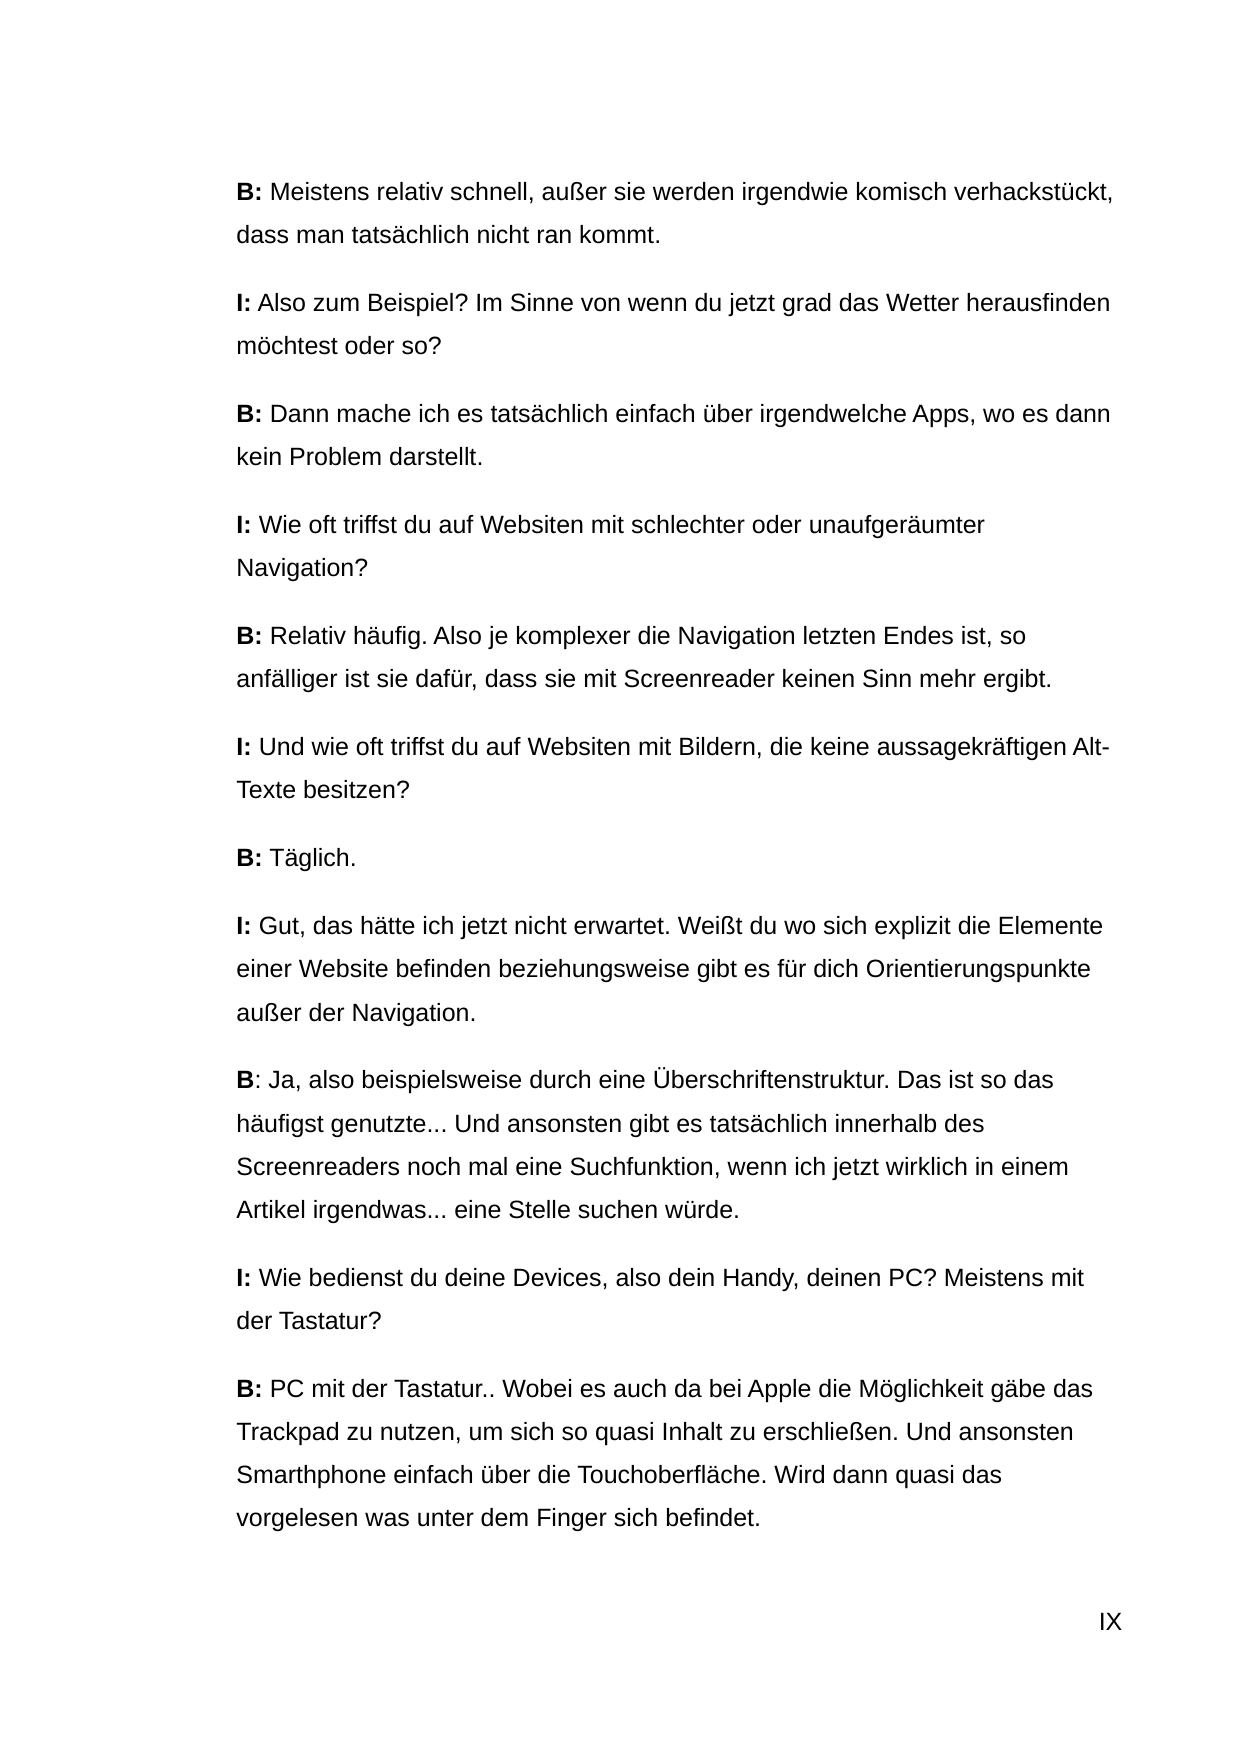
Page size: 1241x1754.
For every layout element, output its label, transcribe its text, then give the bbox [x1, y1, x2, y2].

text B: Meistens relativ schnell, außer sie werden irgendwie komisch verhackstückt, dass man tatsächlich nicht ran kommt. [236, 177, 1122, 249]
text B: Relativ häufig. Also je komplexer die Navigation letzten Endes ist, so anfälliger ist sie dafür, dass sie mit Screenreader keinen Sinn mehr ergibt. [236, 621, 1122, 693]
text B: Täglich. [236, 843, 1122, 872]
text B: Ja, also beispielsweise durch eine Überschriftenstruktur. Das ist so das häufigst genutzte... Und ansonsten gibt es tatsächlich innerhalb des Screenreaders noch mal eine Suchfunktion, wenn ich jetzt wirklich in einem Artikel irgendwas... eine Stelle suchen würde. [236, 1066, 1122, 1224]
text I: Gut, das hätte ich jetzt nicht erwartet. Weißt du wo sich explizit die Elemente einer Website befinden beziehungsweise gibt es für dich Orientierungspunkte außer der Navigation. [236, 911, 1122, 1026]
text B: Dann mache ich es tatsächlich einfach über irgendwelche Apps, wo es dann kein Problem darstellt. [236, 399, 1122, 471]
text I: Wie bedienst du deine Devices, also dein Handy, deinen PC? Meistens mit der Tastatur? [236, 1263, 1122, 1335]
text I: Also zum Beispiel? Im Sinne von wenn du jetzt grad das Wetter herausfinden möchtest oder so? [236, 288, 1122, 360]
text B: PC mit der Tastatur.. Wobei es auch da bei Apple die Möglichkeit gäbe das Trackpad zu nutzen, um sich so quasi Inhalt zu erschließen. Und ansonsten Smarthphone einfach über die Touchoberfläche. Wird dann quasi das vorgelesen was unter dem Finger sich befindet. [236, 1374, 1122, 1532]
text I: Wie oft triffst du auf Websiten mit schlechter oder unaufgeräumter Navigation? [236, 510, 1122, 582]
text I: Und wie oft triffst du auf Websiten mit Bildern, die keine aussagekräftigen Alt-Texte besitzen? [236, 732, 1122, 804]
